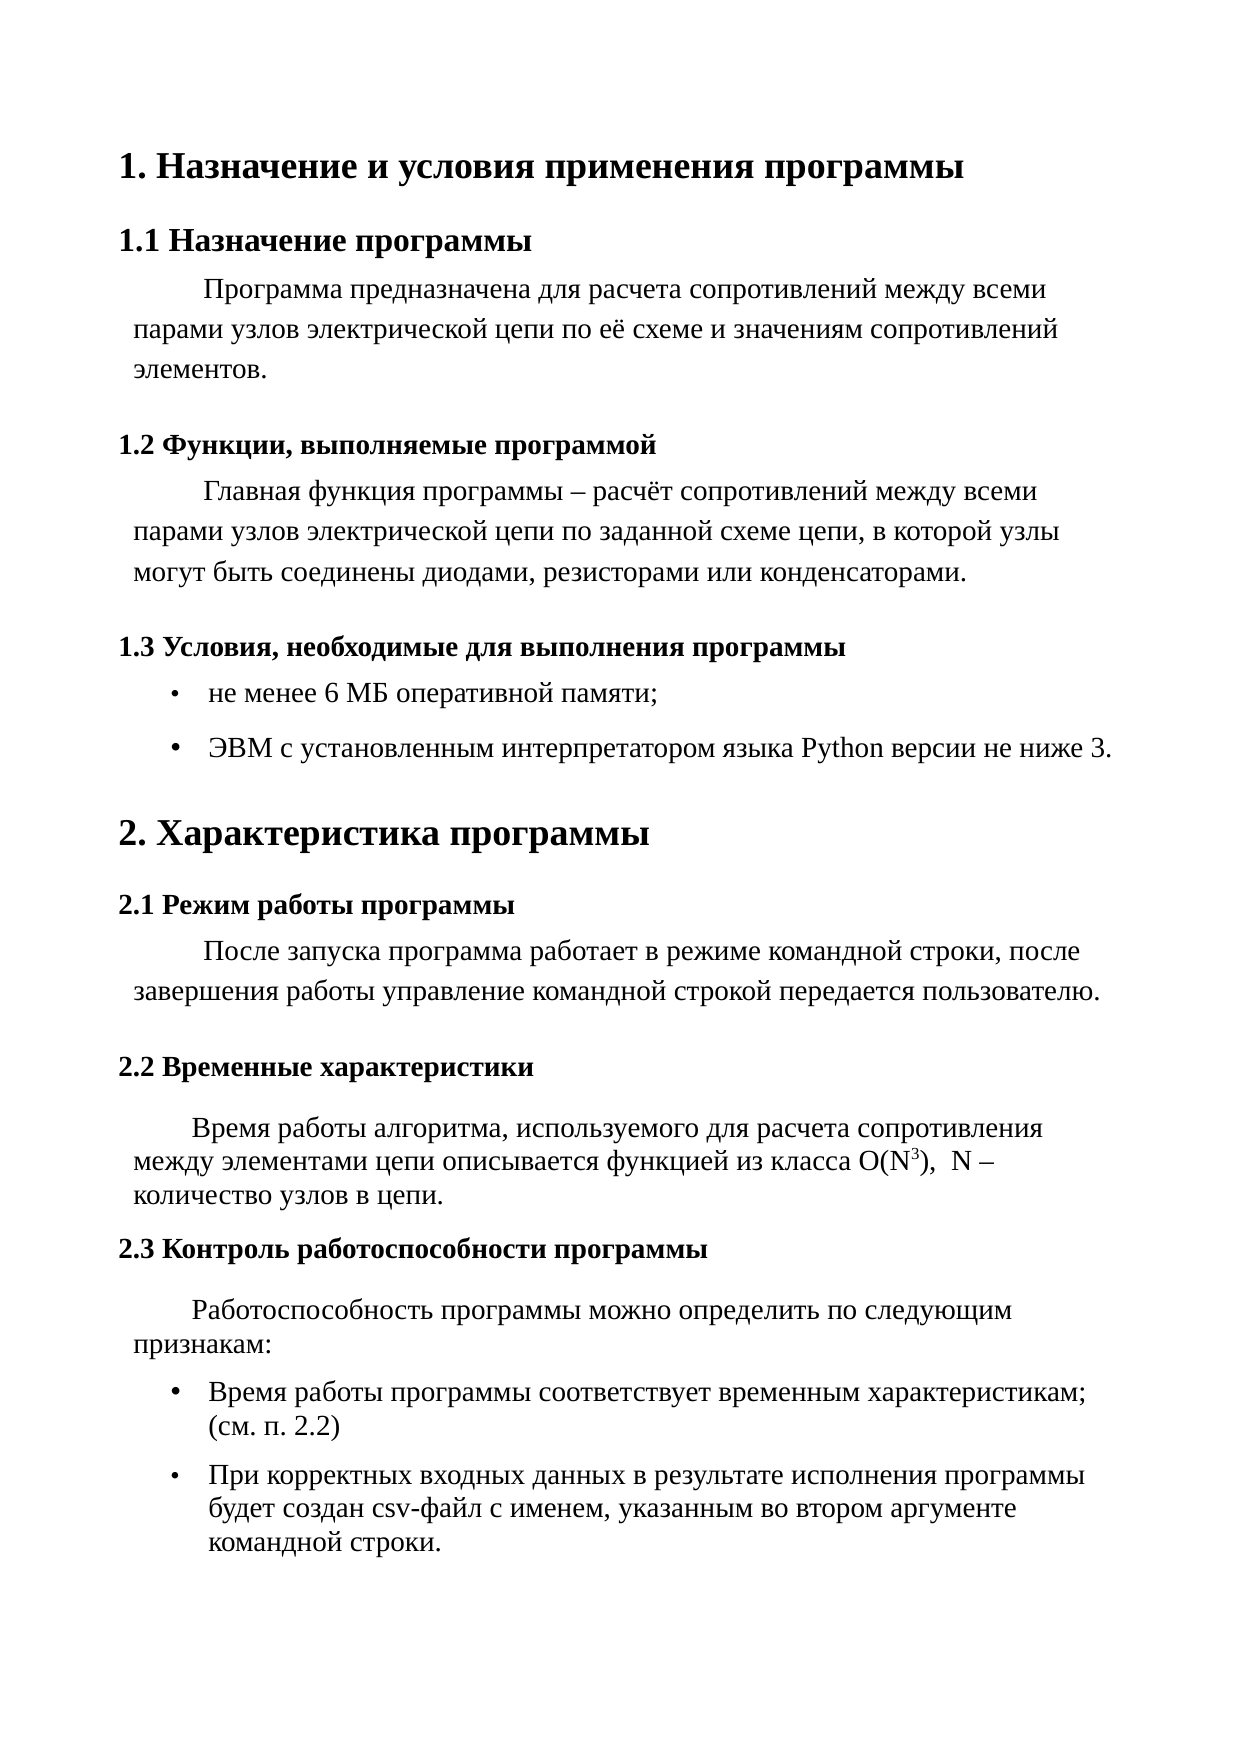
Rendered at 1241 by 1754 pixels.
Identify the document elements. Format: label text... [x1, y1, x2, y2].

text Время работы алгоритма, используемого для расчета сопротивления между элементами цепи описывается функцией из класса O(N3), N – количество узлов в цепи. [133, 1110, 1107, 1211]
subtitle 1. Назначение и условия применения программы [118, 143, 1122, 187]
subtitle 1.2 Функции, выполняемые программой [118, 427, 1122, 461]
list не менее 6 МБ оперативной памяти; [171, 675, 1122, 709]
text Программа предназначена для расчета сопротивлений между всеми парами узлов электрической цепи по её схеме и значениям сопротивлений элементов. [133, 271, 1107, 385]
text Главная функция программы – расчёт сопротивлений между всеми парами узлов электрической цепи по заданной схеме цепи, в которой узлы могут быть соединены диодами, резисторами или конденсаторами. [133, 473, 1107, 587]
subtitle 2.1 Режим работы программы [118, 887, 1122, 921]
subtitle 2.3 Контроль работоспособности программы [118, 1231, 1122, 1265]
list При корректных входных данных в результате исполнения программы будет создан csv-файл с именем, указанным во втором аргументе командной строки. [171, 1457, 1122, 1557]
list ЭВМ с установленным интерпретатором языка Python версии не ниже 3. [171, 730, 1122, 764]
subtitle 2.2 Временные характеристики [118, 1049, 1122, 1082]
subtitle 2. Характеристика программы [118, 810, 1122, 854]
text После запуска программа работает в режиме командной строки, после завершения работы управление командной строкой передается пользователю. [133, 933, 1107, 1007]
text Работоспособность программы можно определить по следующим признакам: [133, 1292, 1107, 1359]
subtitle 1.3 Условия, необходимые для выполнения программы [118, 629, 1122, 663]
subtitle 1.1 Назначение программы [118, 220, 1122, 259]
list Время работы программы соответствует временным характеристикам; (см. п. 2.2) [171, 1374, 1122, 1442]
